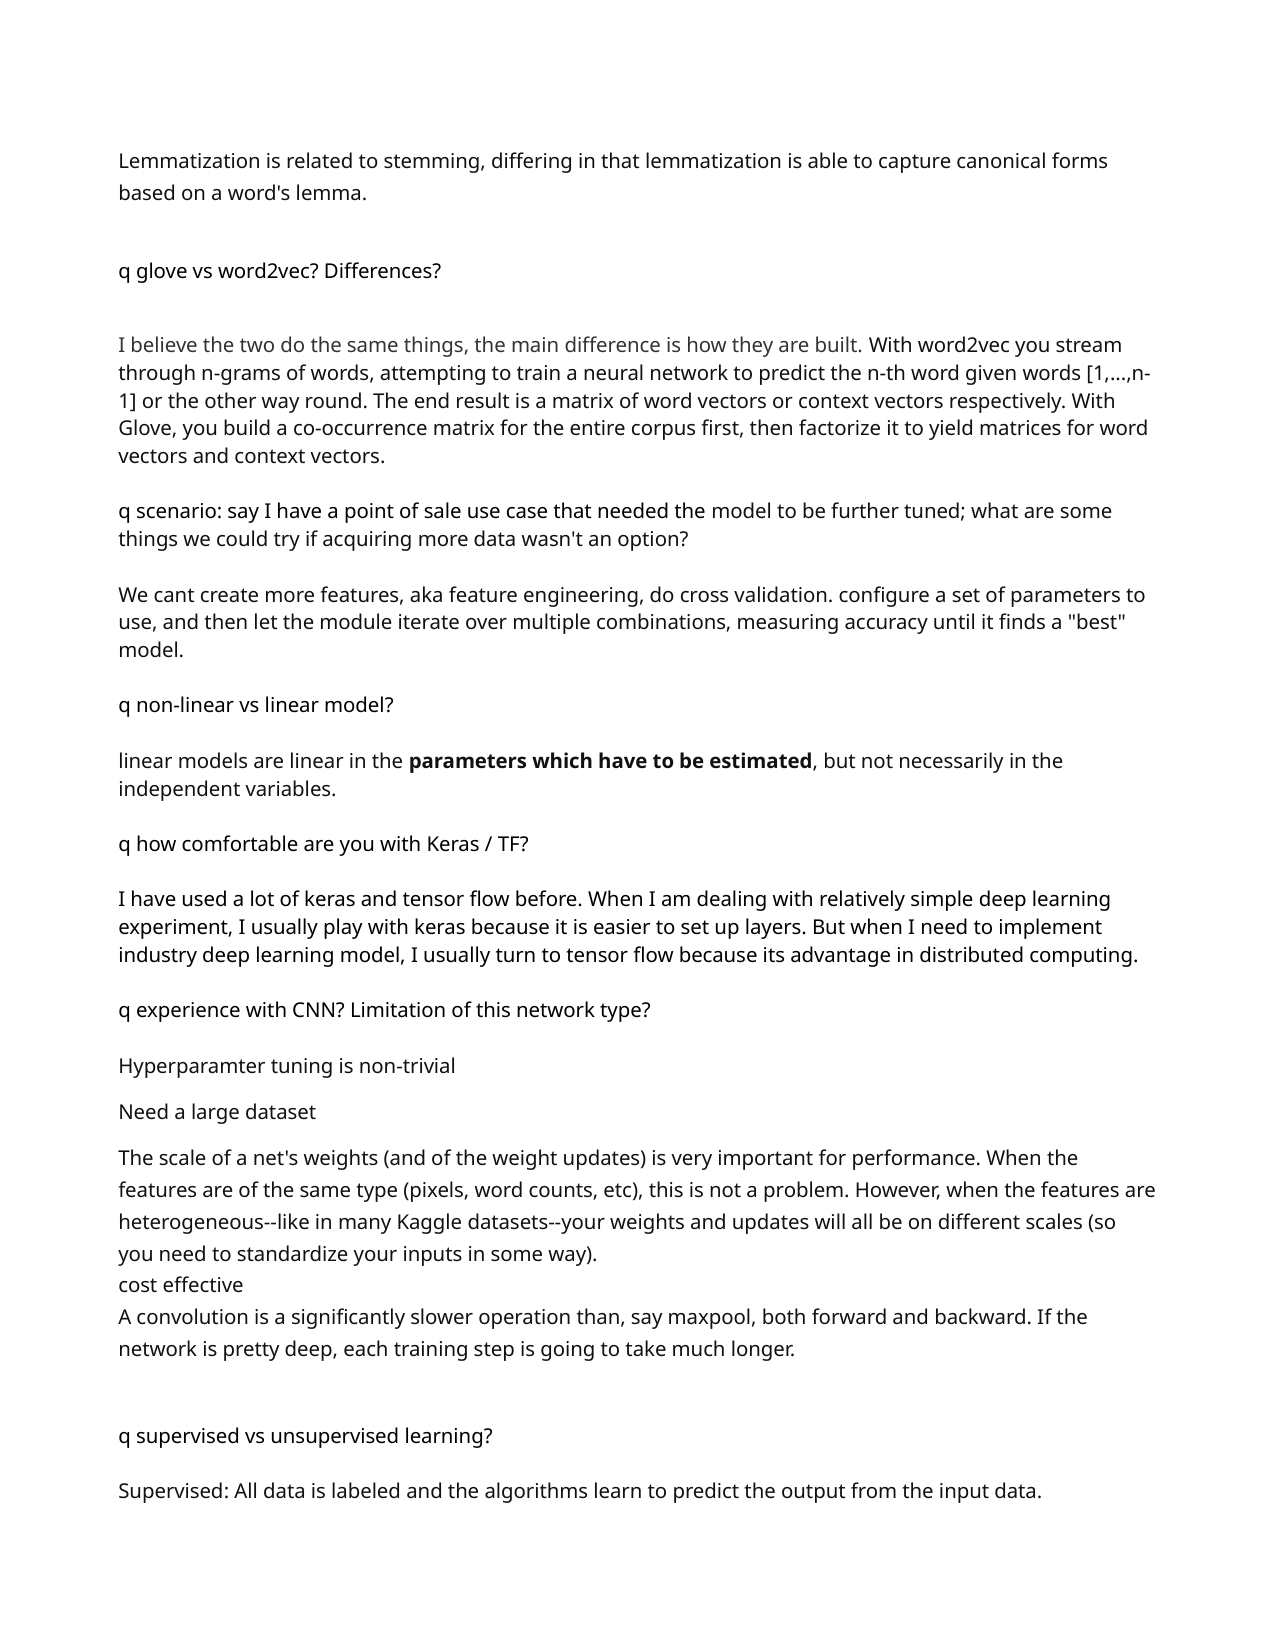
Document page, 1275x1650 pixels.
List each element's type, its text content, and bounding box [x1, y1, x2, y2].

text linear models are linear in the parameters which have to be estimated, but not necessarily in the independent variables. [118, 746, 1157, 802]
list The scale of a net's weights (and of the weight updates) is very important for performance. When the features are of the same type (pixels, word counts, etc), this is not a problem. However, when the features are heterogeneous--like in many Kaggle datasets--your weights and updates will all be on different scales (so you need to standardize your inputs in some way). [118, 1144, 1157, 1267]
text Hyperparamter tuning is non-trivial [118, 1051, 1157, 1079]
text I have used a lot of keras and tensor flow before. When I am dealing with relatively simple deep learning experiment, I usually play with keras because it is easier to set up layers. But when I need to implement industry deep learning model, I usually turn to tensor flow because its advantage in distributed computing. [118, 885, 1157, 968]
text Supervised: All data is labeled and the algorithms learn to predict the output from the input data. [118, 1477, 1157, 1505]
text q how comfortable are you with Keras / TF? [118, 802, 1157, 857]
text q experience with CNN? Limitation of this network type? [118, 968, 1157, 1023]
text Need a large dataset [118, 1098, 1157, 1125]
text q glove vs word2vec? Differences? [118, 225, 1157, 284]
text We cant create more features, aka feature engineering, do cross validation. configure a set of parameters to use, and then let the module iterate over multiple combinations, measuring accuracy until it finds a "best" model. [118, 580, 1157, 663]
text q scenario: say I have a point of sale use case that needed the model to be further tuned; what are some things we could try if acquiring more data wasn't an option? [118, 469, 1157, 552]
list cost effective [118, 1271, 1157, 1299]
list A convolution is a significantly slower operation than, say maxpool, both forward and backward. If the network is pretty deep, each training step is going to take much longer. [118, 1303, 1157, 1362]
text q supervised vs unsupervised learning? [118, 1394, 1157, 1449]
text q non-linear vs linear model? [118, 663, 1157, 719]
text Lemmatization is related to stemming, differing in that lemmatization is able to capture canonical forms based on a word's lemma. [118, 147, 1157, 206]
text I believe the two do the same things, the main difference is how they are built. With word2vec you stream through n-grams of words, attempting to train a neural network to predict the n-th word given words [1,...,n-1] or the other way round. The end result is a matrix of word vectors or context vectors respectively. With Glove, you build a co-occurrence matrix for the entire corpus first, then factorize it to yield matrices for word vectors and context vectors. [118, 331, 1157, 469]
